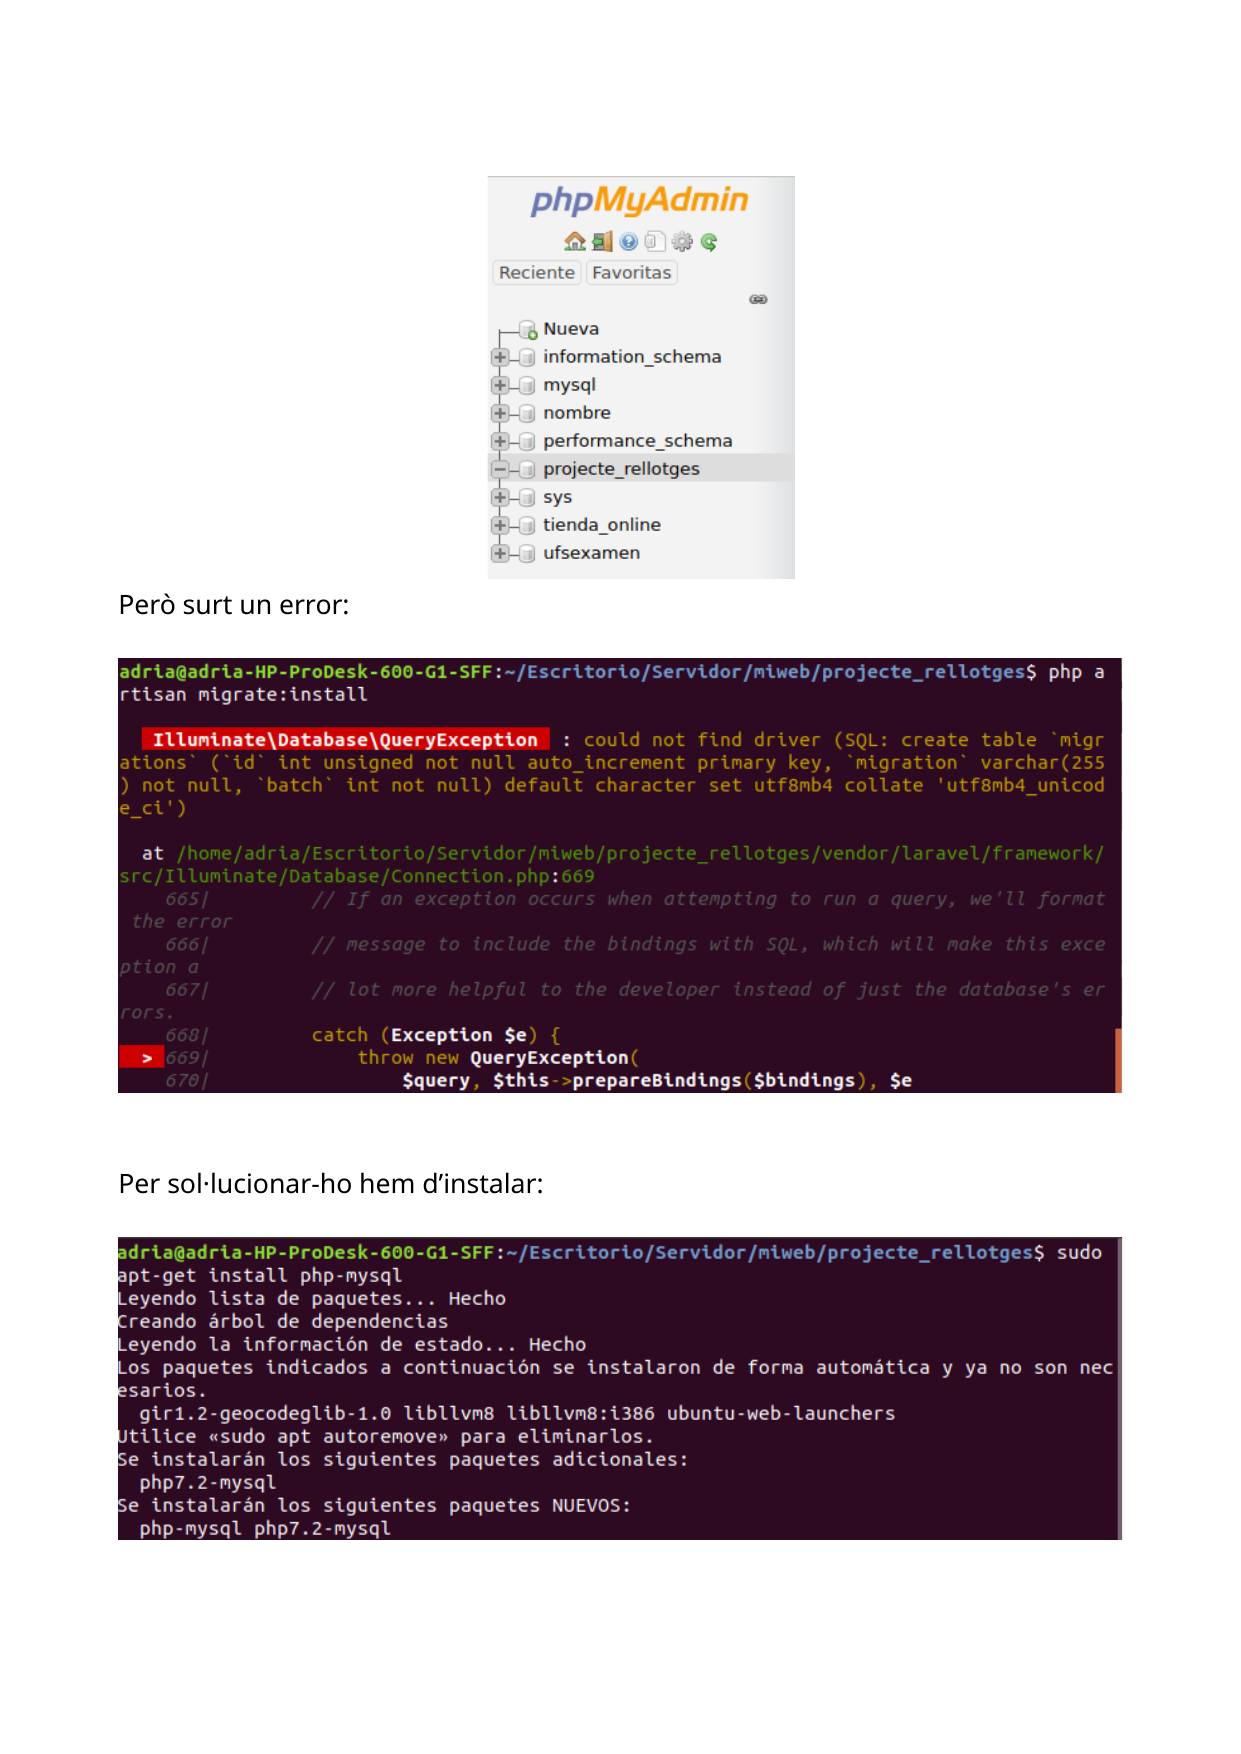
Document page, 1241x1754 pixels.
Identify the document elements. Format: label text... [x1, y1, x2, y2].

picture [118, 1237, 1123, 1540]
picture [118, 658, 1123, 1093]
text Però surt un error: [118, 586, 1122, 622]
picture [487, 176, 795, 579]
text Per sol·lucionar-ho hem d’instalar: [118, 1165, 1122, 1201]
